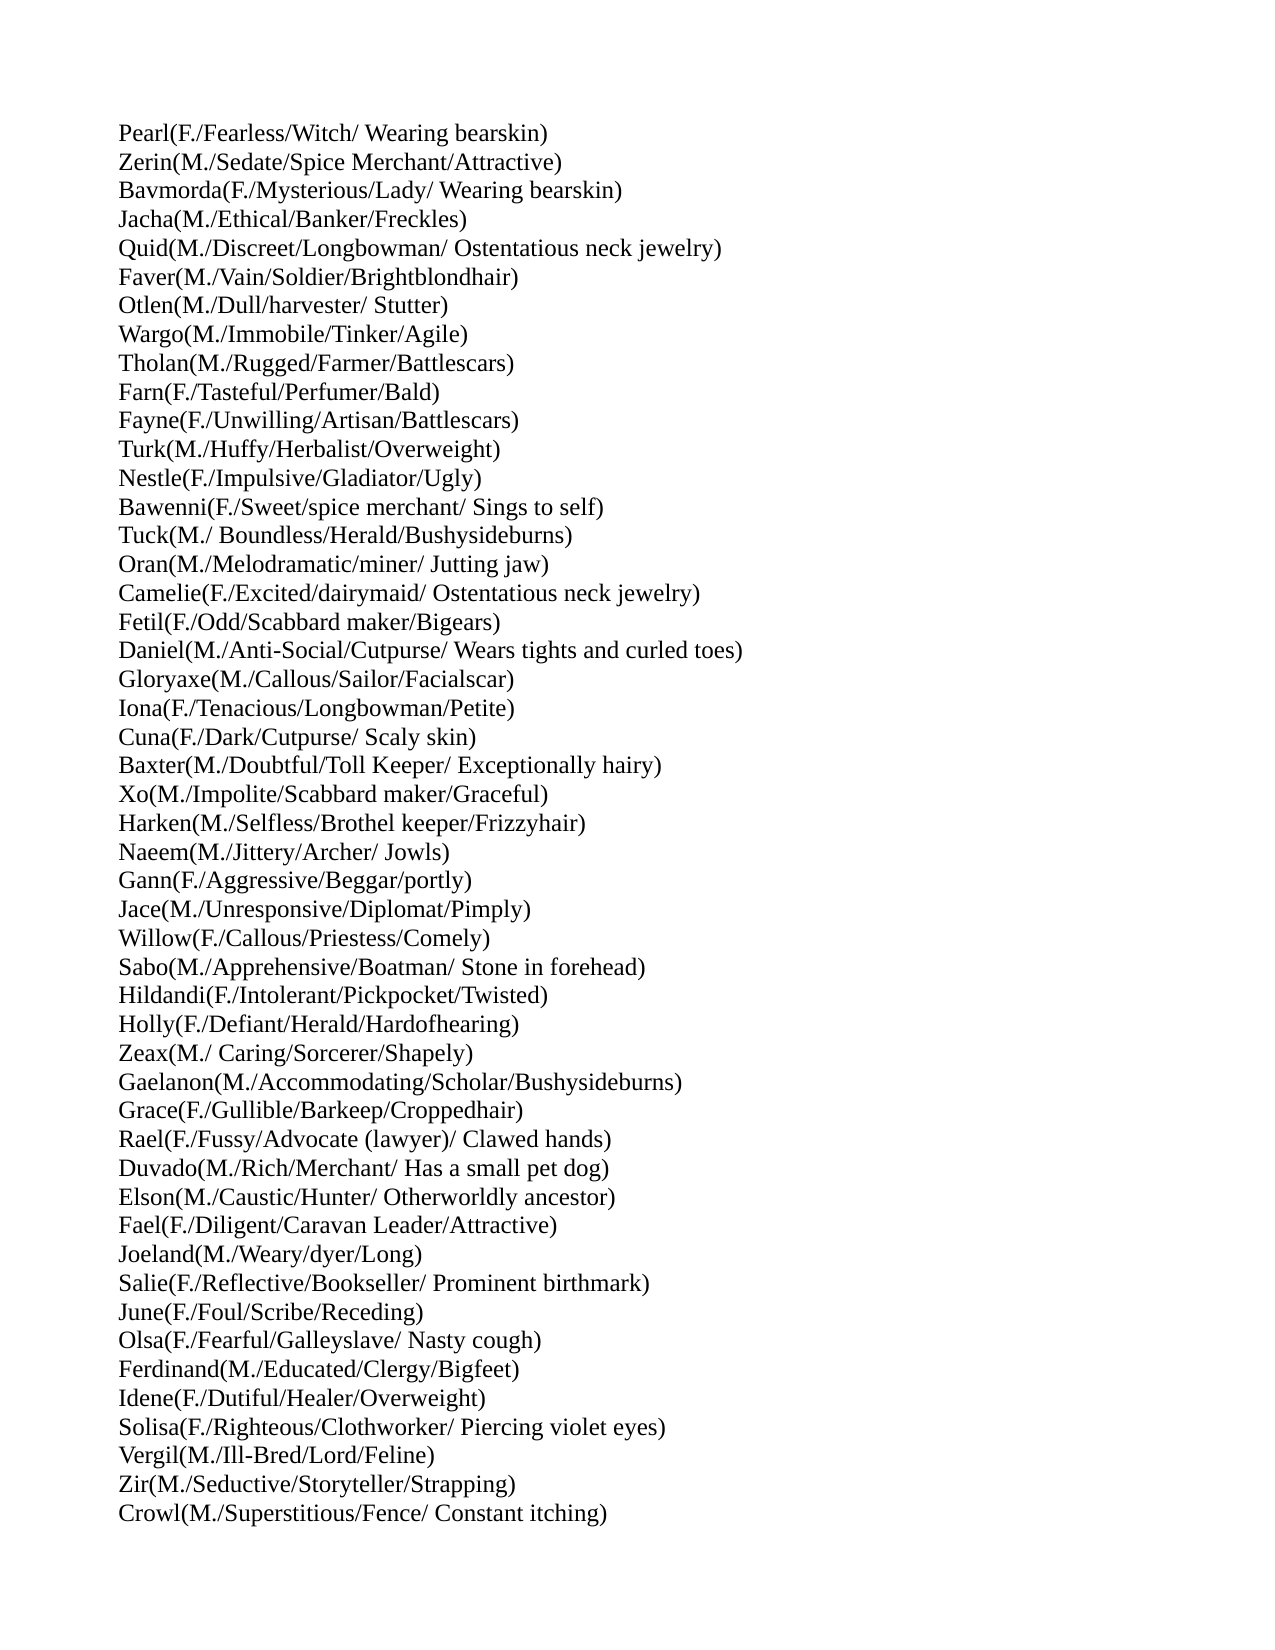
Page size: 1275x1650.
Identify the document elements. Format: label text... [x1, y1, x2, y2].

text Hildandi(F./Intolerant/Pickpocket/Twisted) [118, 981, 1157, 1009]
text Jacha(M./Ethical/Banker/Freckles) [118, 204, 1157, 233]
text Harken(M./Selfless/Brothel keeper/Frizzyhair) [118, 808, 1157, 837]
text Willow(F./Callous/Priestess/Comely) [118, 923, 1157, 952]
text Sabo(M./Apprehensive/Boatman/ Stone in forehead) [118, 952, 1157, 981]
text Fael(F./Diligent/Caravan Leader/Attractive) [118, 1211, 1157, 1239]
text Rael(F./Fussy/Advocate (lawyer)/ Clawed hands) [118, 1124, 1157, 1153]
text Otlen(M./Dull/harvester/ Stutter) [118, 291, 1157, 319]
text Gann(F./Aggressive/Beggar/portly) [118, 866, 1157, 894]
text Nestle(F./Impulsive/Gladiator/Ugly) [118, 463, 1157, 492]
text Holly(F./Defiant/Herald/Hardofhearing) [118, 1009, 1157, 1038]
text Gloryaxe(M./Callous/Sailor/Facialscar) [118, 664, 1157, 693]
text Fayne(F./Unwilling/Artisan/Battlescars) [118, 406, 1157, 434]
text Camelie(F./Excited/dairymaid/ Ostentatious neck jewelry) [118, 578, 1157, 607]
text Duvado(M./Rich/Merchant/ Has a small pet dog) [118, 1153, 1157, 1182]
text Gaelanon(M./Accommodating/Scholar/Bushysideburns) [118, 1067, 1157, 1096]
text Faver(M./Vain/Soldier/Brightblondhair) [118, 262, 1157, 291]
text Pearl(F./Fearless/Witch/ Wearing bearskin) [118, 118, 1157, 147]
text Bavmorda(F./Mysterious/Lady/ Wearing bearskin) [118, 176, 1157, 204]
text Zir(M./Seductive/Storyteller/Strapping) [118, 1469, 1157, 1498]
text Zeax(M./ Caring/Sorcerer/Shapely) [118, 1038, 1157, 1067]
text Fetil(F./Odd/Scabbard maker/Bigears) [118, 607, 1157, 636]
text Oran(M./Melodramatic/miner/ Jutting jaw) [118, 549, 1157, 578]
text Grace(F./Gullible/Barkeep/Croppedhair) [118, 1096, 1157, 1124]
text Tuck(M./ Boundless/Herald/Bushysideburns) [118, 521, 1157, 549]
text Wargo(M./Immobile/Tinker/Agile) [118, 319, 1157, 348]
text Cuna(F./Dark/Cutpurse/ Scaly skin) [118, 722, 1157, 751]
text Turk(M./Huffy/Herbalist/Overweight) [118, 434, 1157, 463]
text Jace(M./Unresponsive/Diplomat/Pimply) [118, 894, 1157, 923]
text Tholan(M./Rugged/Farmer/Battlescars) [118, 348, 1157, 377]
text Crowl(M./Superstitious/Fence/ Constant itching) [118, 1498, 1157, 1527]
text Zerin(M./Sedate/Spice Merchant/Attractive) [118, 147, 1157, 176]
text Daniel(M./Anti-Social/Cutpurse/ Wears tights and curled toes) [118, 636, 1157, 664]
text Farn(F./Tasteful/Perfumer/Bald) [118, 377, 1157, 406]
text Solisa(F./Righteous/Clothworker/ Piercing violet eyes) [118, 1412, 1157, 1441]
text Ferdinand(M./Educated/Clergy/Bigfeet) [118, 1354, 1157, 1383]
text Idene(F./Dutiful/Healer/Overweight) [118, 1383, 1157, 1412]
text Baxter(M./Doubtful/Toll Keeper/ Exceptionally hairy) [118, 751, 1157, 779]
text Olsa(F./Fearful/Galleyslave/ Nasty cough) [118, 1326, 1157, 1354]
text Xo(M./Impolite/Scabbard maker/Graceful) [118, 779, 1157, 808]
text Joeland(M./Weary/dyer/Long) [118, 1239, 1157, 1268]
text Naeem(M./Jittery/Archer/ Jowls) [118, 837, 1157, 866]
text Elson(M./Caustic/Hunter/ Otherworldly ancestor) [118, 1182, 1157, 1211]
text Vergil(M./Ill-Bred/Lord/Feline) [118, 1441, 1157, 1469]
text Quid(M./Discreet/Longbowman/ Ostentatious neck jewelry) [118, 233, 1157, 262]
text Iona(F./Tenacious/Longbowman/Petite) [118, 693, 1157, 722]
text Bawenni(F./Sweet/spice merchant/ Sings to self) [118, 492, 1157, 521]
text June(F./Foul/Scribe/Receding) [118, 1297, 1157, 1326]
text Salie(F./Reflective/Bookseller/ Prominent birthmark) [118, 1268, 1157, 1297]
